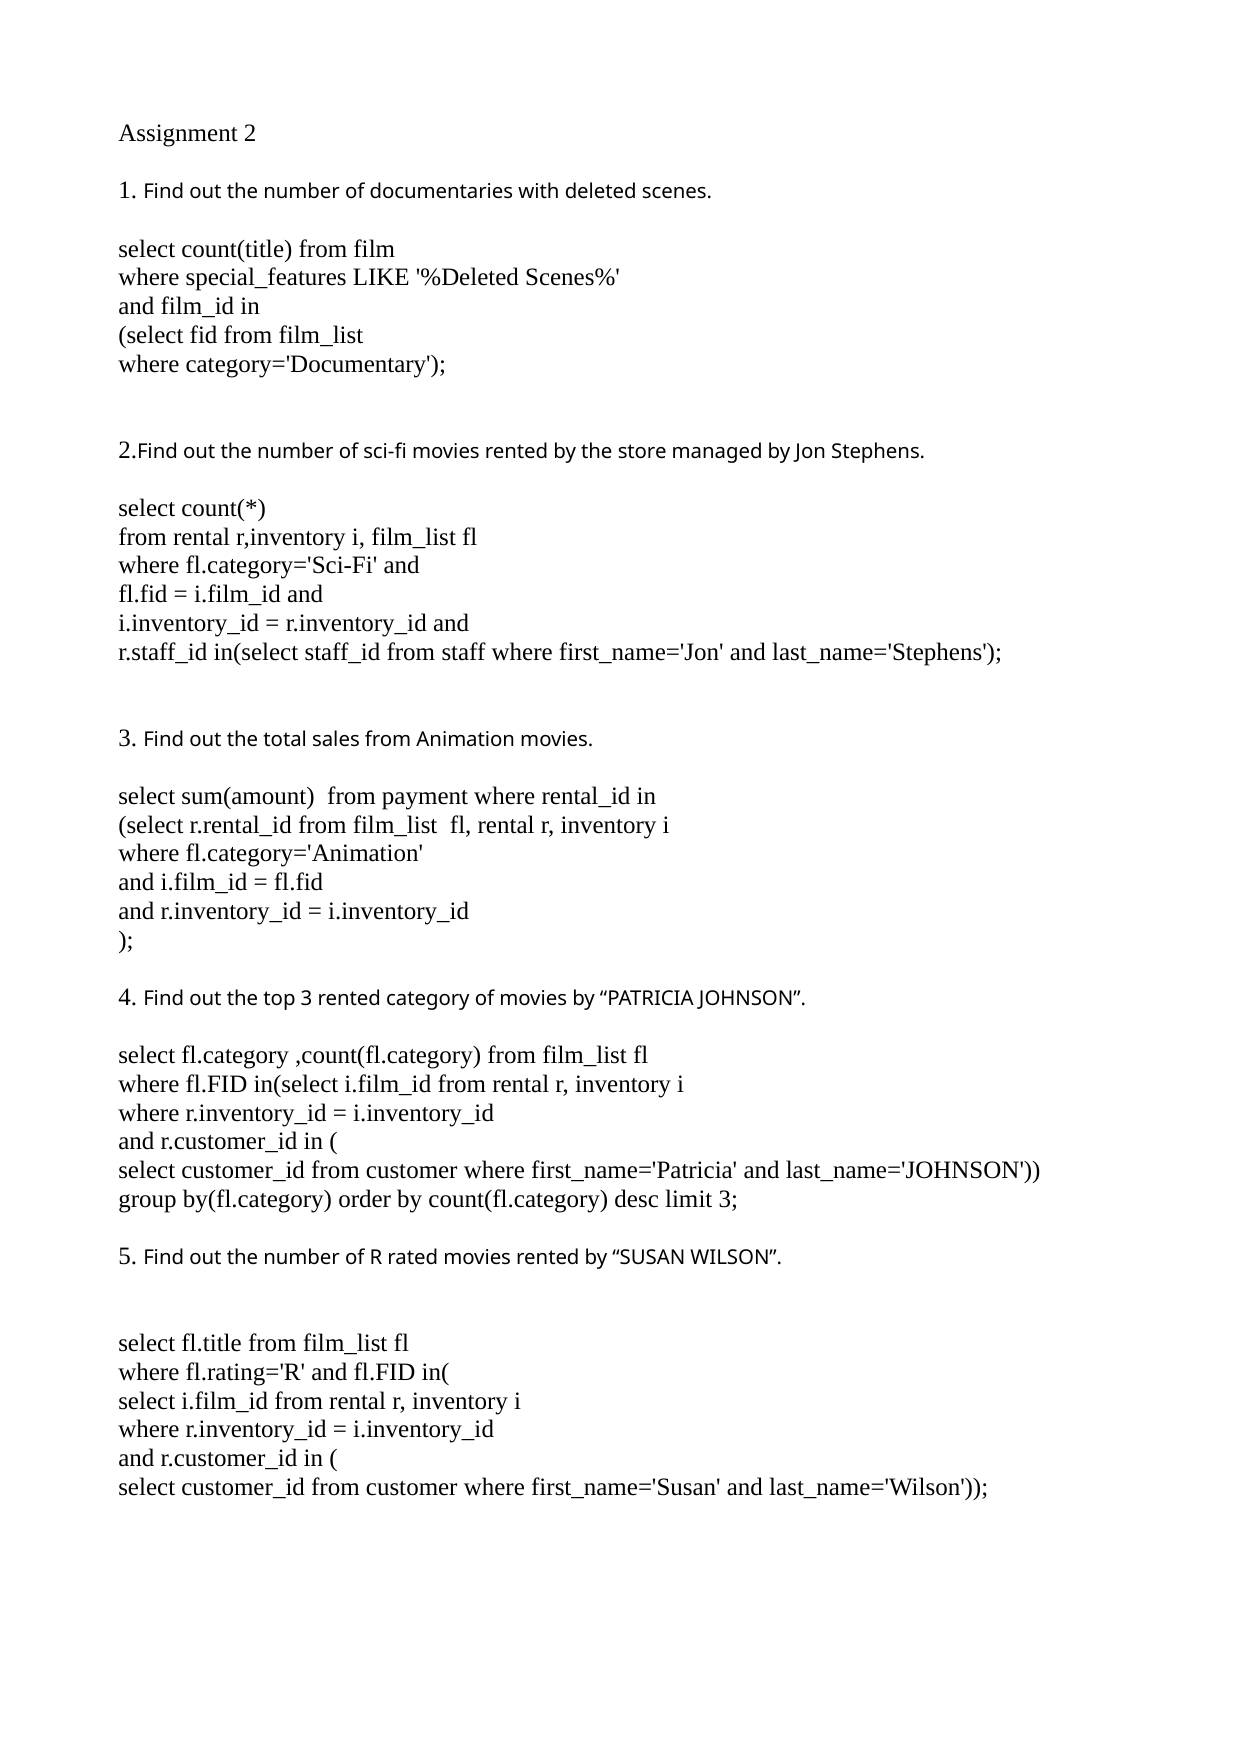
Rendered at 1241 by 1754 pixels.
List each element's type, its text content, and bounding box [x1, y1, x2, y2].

text where fl.rating='R' and fl.FID in( [118, 1357, 1122, 1386]
text select customer_id from customer where first_name='Susan' and last_name='Wilson')); [118, 1472, 1122, 1501]
text Assignment 2 [118, 118, 1122, 147]
text where fl.category='Sci-Fi' and [118, 550, 1122, 579]
text select fl.title from film_list fl [118, 1328, 1122, 1357]
text and film_id in [118, 291, 1122, 320]
text from rental r,inventory i, film_list fl [118, 522, 1122, 550]
text 1. Find out the number of documentaries with deleted scenes. [118, 176, 1122, 205]
text select customer_id from customer where first_name='Patricia' and last_name='JOHNSON')) [118, 1155, 1122, 1184]
text and r.inventory_id = i.inventory_id [118, 896, 1122, 925]
text select sum(amount) from payment where rental_id in [118, 781, 1122, 810]
text 2.Find out the number of sci-fi movies rented by the store managed by Jon Stephens. [118, 435, 1122, 464]
text and r.customer_id in ( [118, 1126, 1122, 1155]
text where fl.FID in(select i.film_id from rental r, inventory i [118, 1069, 1122, 1098]
text (select r.rental_id from film_list fl, rental r, inventory i [118, 810, 1122, 838]
text where special_features LIKE '%Deleted Scenes%' [118, 262, 1122, 291]
text and r.customer_id in ( [118, 1443, 1122, 1472]
text select i.film_id from rental r, inventory i [118, 1386, 1122, 1414]
text where r.inventory_id = i.inventory_id [118, 1098, 1122, 1126]
text select count(*) [118, 493, 1122, 522]
text 4. Find out the top 3 rented category of movies by “PATRICIA JOHNSON”. [118, 982, 1122, 1011]
text i.inventory_id = r.inventory_id and [118, 608, 1122, 637]
text group by(fl.category) order by count(fl.category) desc limit 3; [118, 1184, 1122, 1213]
text 5. Find out the number of R rated movies rented by “SUSAN WILSON”. [118, 1241, 1122, 1299]
text where r.inventory_id = i.inventory_id [118, 1414, 1122, 1443]
text ); [118, 925, 1122, 953]
text and i.film_id = fl.fid [118, 867, 1122, 896]
text (select fid from film_list [118, 320, 1122, 349]
text fl.fid = i.film_id and [118, 579, 1122, 608]
text select count(title) from film [118, 234, 1122, 262]
text 3. Find out the total sales from Animation movies. [118, 723, 1122, 752]
text where category='Documentary'); [118, 349, 1122, 377]
text r.staff_id in(select staff_id from staff where first_name='Jon' and last_name='Stephens'); [118, 637, 1122, 665]
text where fl.category='Animation' [118, 838, 1122, 867]
text select fl.category ,count(fl.category) from film_list fl [118, 1040, 1122, 1069]
